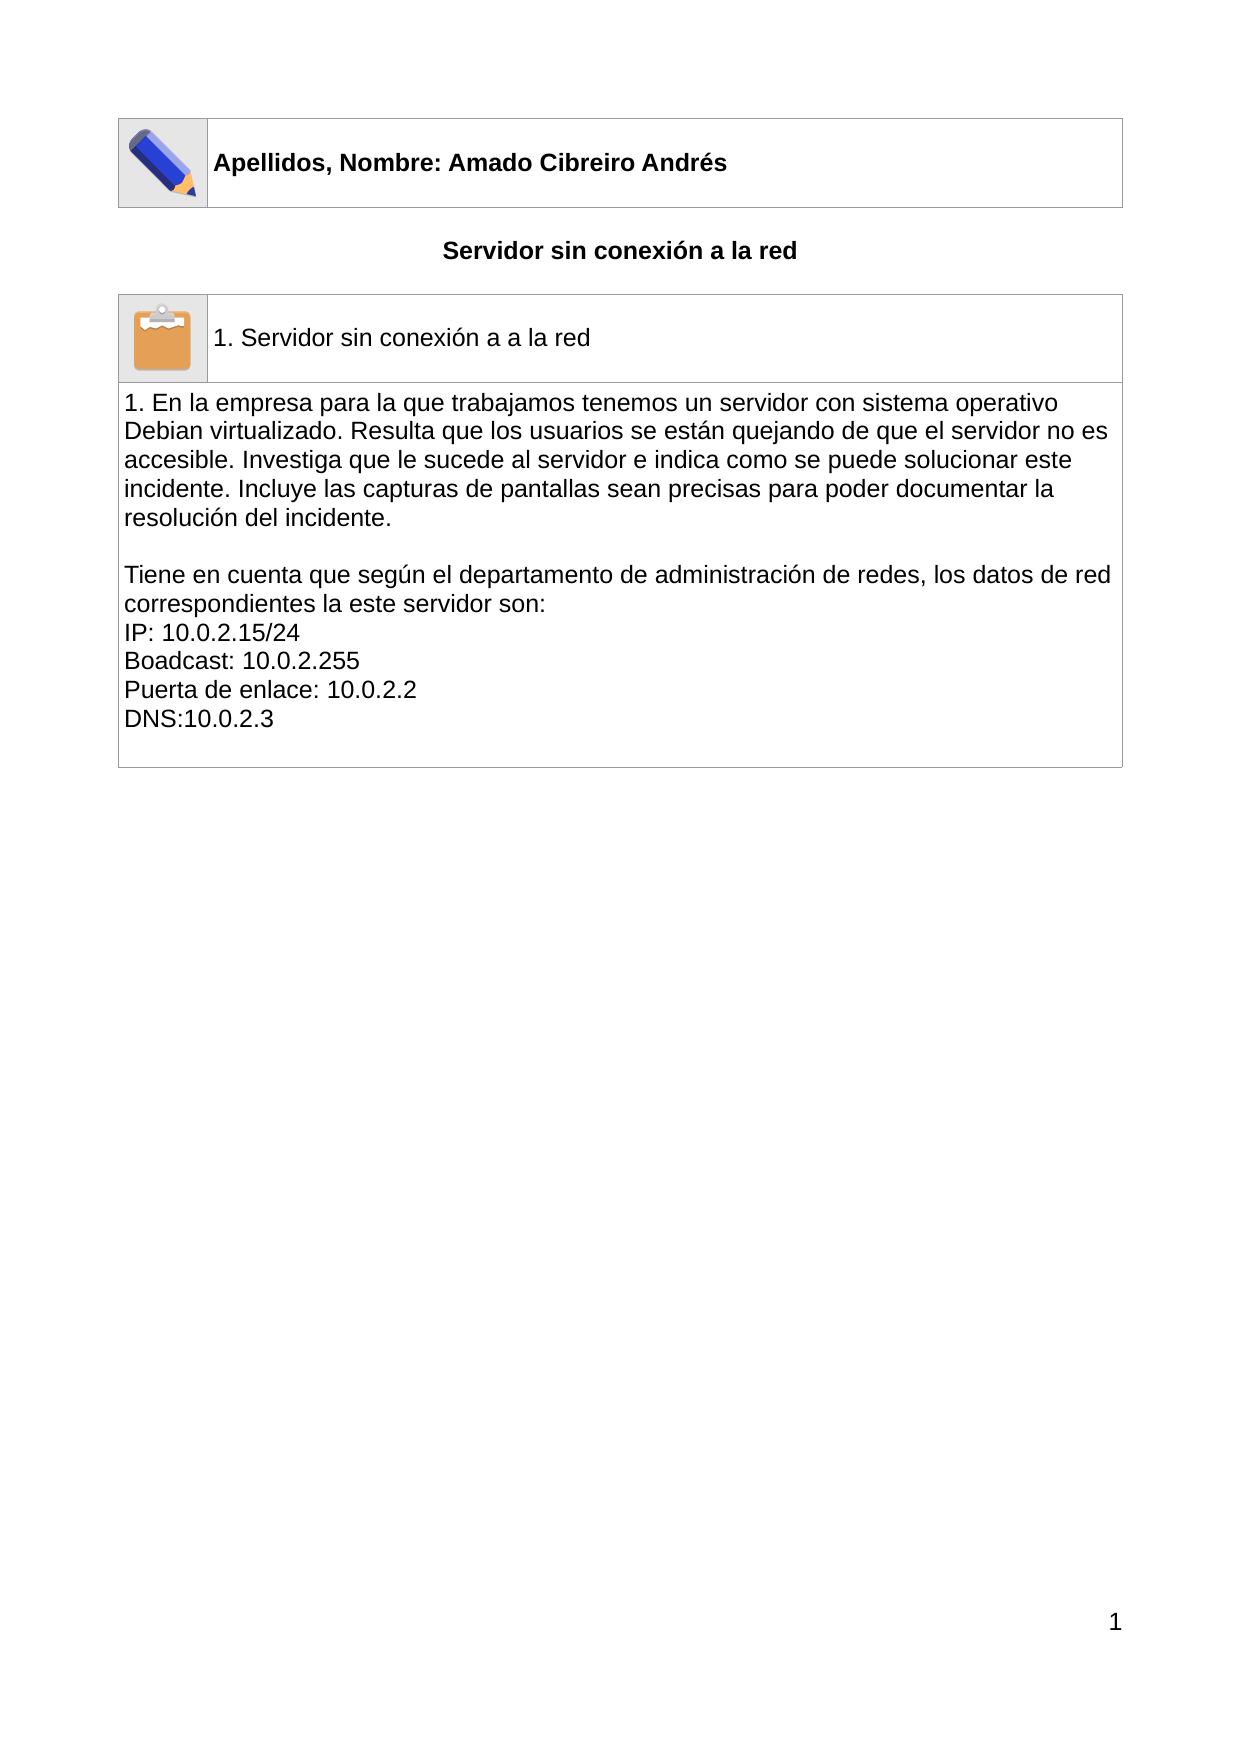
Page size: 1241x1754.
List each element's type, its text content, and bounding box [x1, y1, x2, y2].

table_header [119, 295, 207, 382]
table_header 1. Servidor sin conexión a a la red [208, 295, 1122, 382]
table_header [119, 119, 207, 207]
text Servidor sin conexión a la red [118, 236, 1122, 265]
table_header Apellidos, Nombre: Amado Cibreiro Andrés [208, 119, 1122, 207]
table_cell 1. En la empresa para la que trabajamos tenemos un servidor con sistema operativo Debian virtualizado. Resulta que los usuarios se están quejando de que el servidor no es accesible. Investiga que le sucede al servidor e indica como se puede solucionar este incidente. Incluye las capturas de pantallas sean precisas para poder documentar la resolución del incidente. Tiene en cuenta que según el departamento de administración de redes, los datos de red correspondientes la este servidor son: IP: 10.0.2.15/24 Boadcast: 10.0.2.255 Puerta de enlace: 10.0.2.2 DNS:10.0.2.3 [119, 383, 1122, 767]
